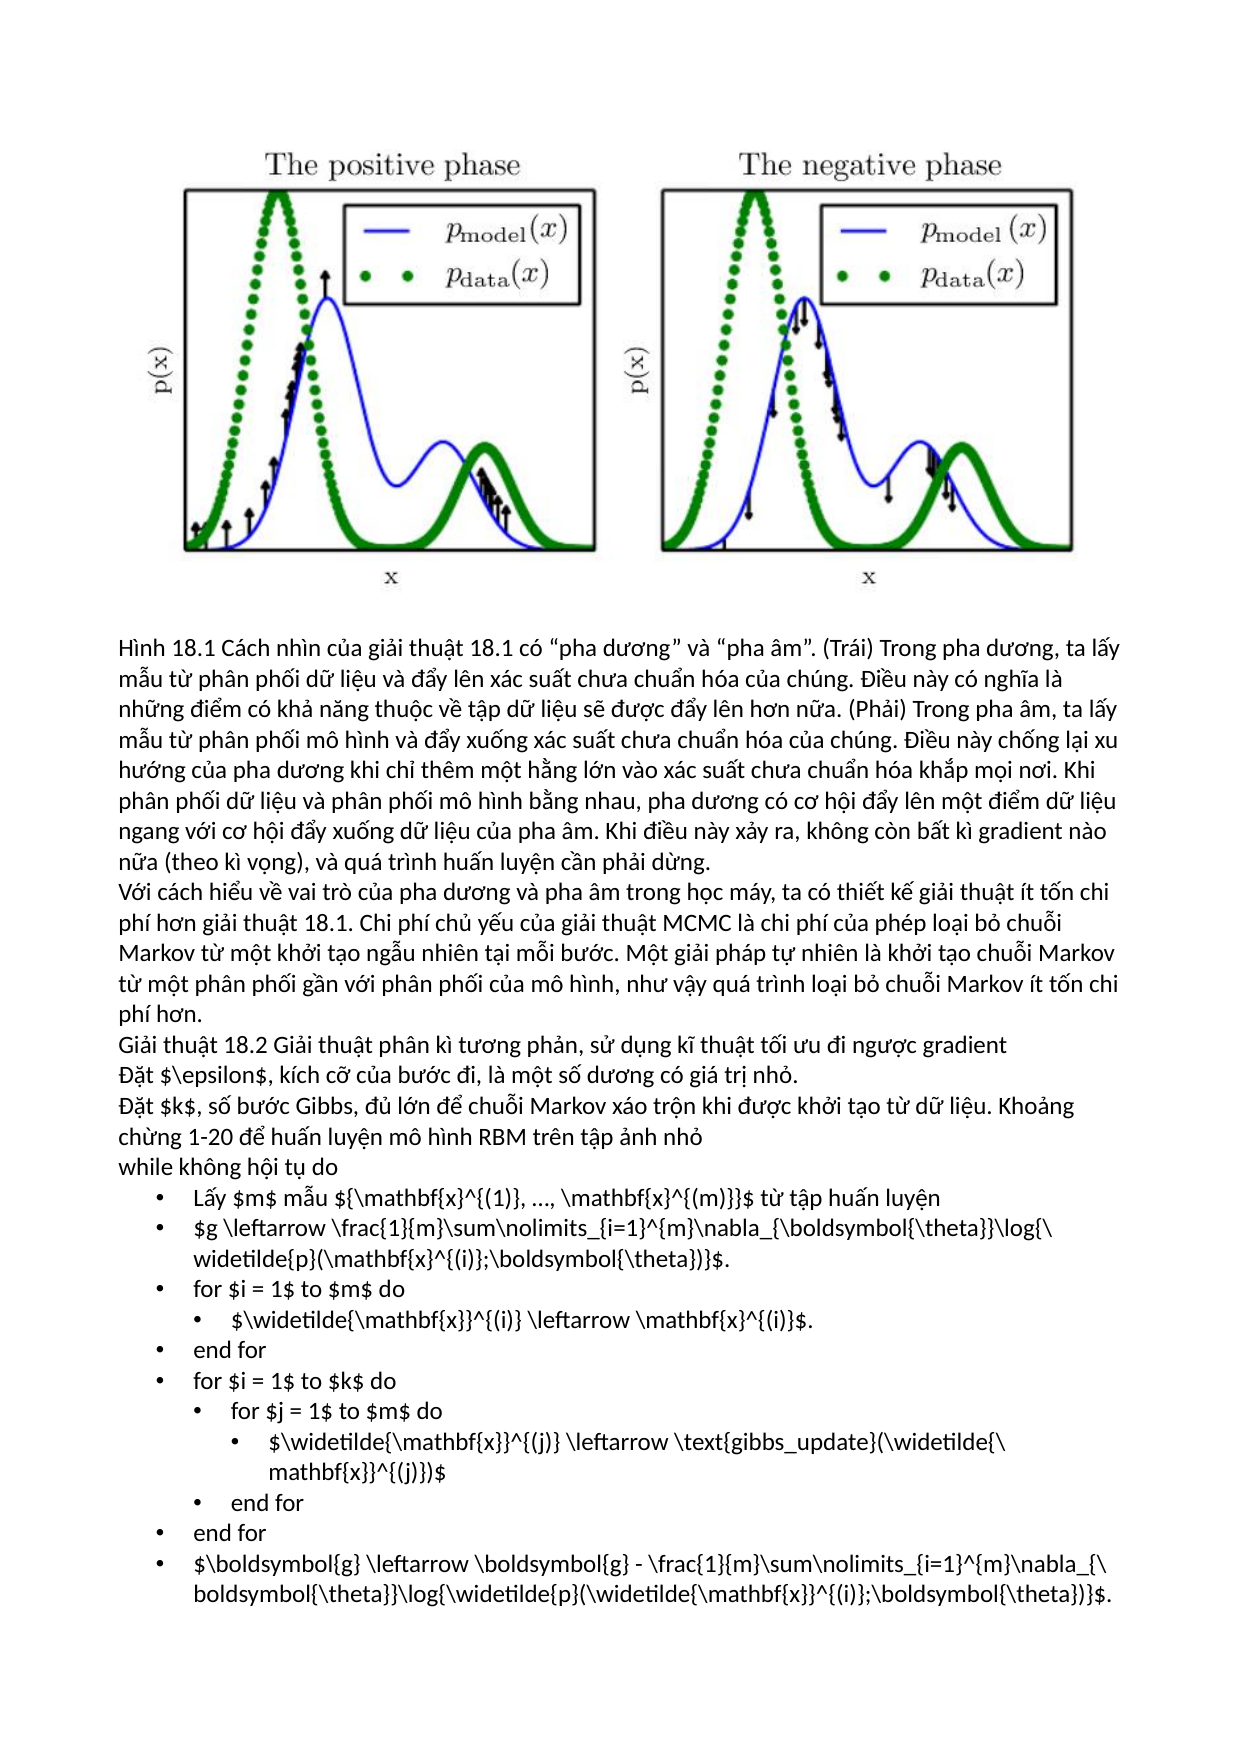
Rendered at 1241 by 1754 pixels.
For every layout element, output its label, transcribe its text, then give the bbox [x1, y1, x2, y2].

list for $j = 1$ to $m$ do [193, 1395, 1122, 1426]
list $\boldsymbol{g} \leftarrow \boldsymbol{g} - \frac{1}{m}\sum\nolimits_{i=1}^{m}\nabla_{\boldsymbol{\theta}}\log{\widetilde{p}(\widetilde{\mathbf{x}}^{(i)};\boldsymbol{\theta})}$. [156, 1548, 1122, 1609]
text Hình 18.1 Cách nhìn của giải thuật 18.1 có “pha dương” và “pha âm”. (Trái) Trong pha dương, ta lấy mẫu từ phân phối dữ liệu và đẩy lên xác suất chưa chuẩn hóa của chúng. Điều này có nghĩa là những điểm có khả năng thuộc về tập dữ liệu sẽ được đẩy lên hơn nữa. (Phải) Trong pha âm, ta lấy mẫu từ phân phối mô hình và đẩy xuống xác suất chưa chuẩn hóa của chúng. Điều này chống lại xu hướng của pha dương khi chỉ thêm một hằng lớn vào xác suất chưa chuẩn hóa khắp mọi nơi. Khi phân phối dữ liệu và phân phối mô hình bằng nhau, pha dương có cơ hội đẩy lên một điểm dữ liệu ngang với cơ hội đẩy xuống dữ liệu của pha âm. Khi điều này xảy ra, không còn bất kì gradient nào nữa (theo kì vọng), và quá trình huấn luyện cần phải dừng. [118, 632, 1122, 876]
list Lấy $m$ mẫu ${\mathbf{x}^{(1)}, …, \mathbf{x}^{(m)}}$ từ tập huấn luyện [156, 1182, 1122, 1212]
list for $i = 1$ to $k$ do [156, 1365, 1122, 1395]
list for $i = 1$ to $m$ do [156, 1273, 1122, 1304]
list $\widetilde{\mathbf{x}}^{(j)} \leftarrow \text{gibbs_update}(\widetilde{\mathbf{x}}^{(j)})$ [231, 1426, 1122, 1487]
list end for [156, 1517, 1122, 1548]
text Đặt $\epsilon$, kích cỡ của bước đi, là một số dương có giá trị nhỏ. [118, 1059, 1122, 1090]
text Với cách hiểu về vai trò của pha dương và pha âm trong học máy, ta có thiết kế giải thuật ít tốn chi phí hơn giải thuật 18.1. Chi phí chủ yếu của giải thuật MCMC là chi phí của phép loại bỏ chuỗi Markov từ một khởi tạo ngẫu nhiên tại mỗi bước. Một giải pháp tự nhiên là khởi tạo chuỗi Markov từ một phân phối gần với phân phối của mô hình, như vậy quá trình loại bỏ chuỗi Markov ít tốn chi phí hơn. [118, 876, 1122, 1029]
list $\widetilde{\mathbf{x}}^{(i)} \leftarrow \mathbf{x}^{(i)}$. [193, 1304, 1122, 1334]
text Giải thuật 18.2 Giải thuật phân kì tương phản, sử dụng kĩ thuật tối ưu đi ngược gradient [118, 1029, 1122, 1059]
text while không hội tụ do [118, 1151, 1122, 1182]
list $g \leftarrow \frac{1}{m}\sum\nolimits_{i=1}^{m}\nabla_{\boldsymbol{\theta}}\log{\widetilde{p}(\mathbf{x}^{(i)};\boldsymbol{\theta})}$. [156, 1212, 1122, 1273]
picture [127, 118, 1113, 602]
list end for [193, 1487, 1122, 1517]
text Đặt $k$, số bước Gibbs, đủ lớn để chuỗi Markov xáo trộn khi được khởi tạo từ dữ liệu. Khoảng chừng 1-20 để huấn luyện mô hình RBM trên tập ảnh nhỏ [118, 1090, 1122, 1151]
list end for [156, 1334, 1122, 1365]
